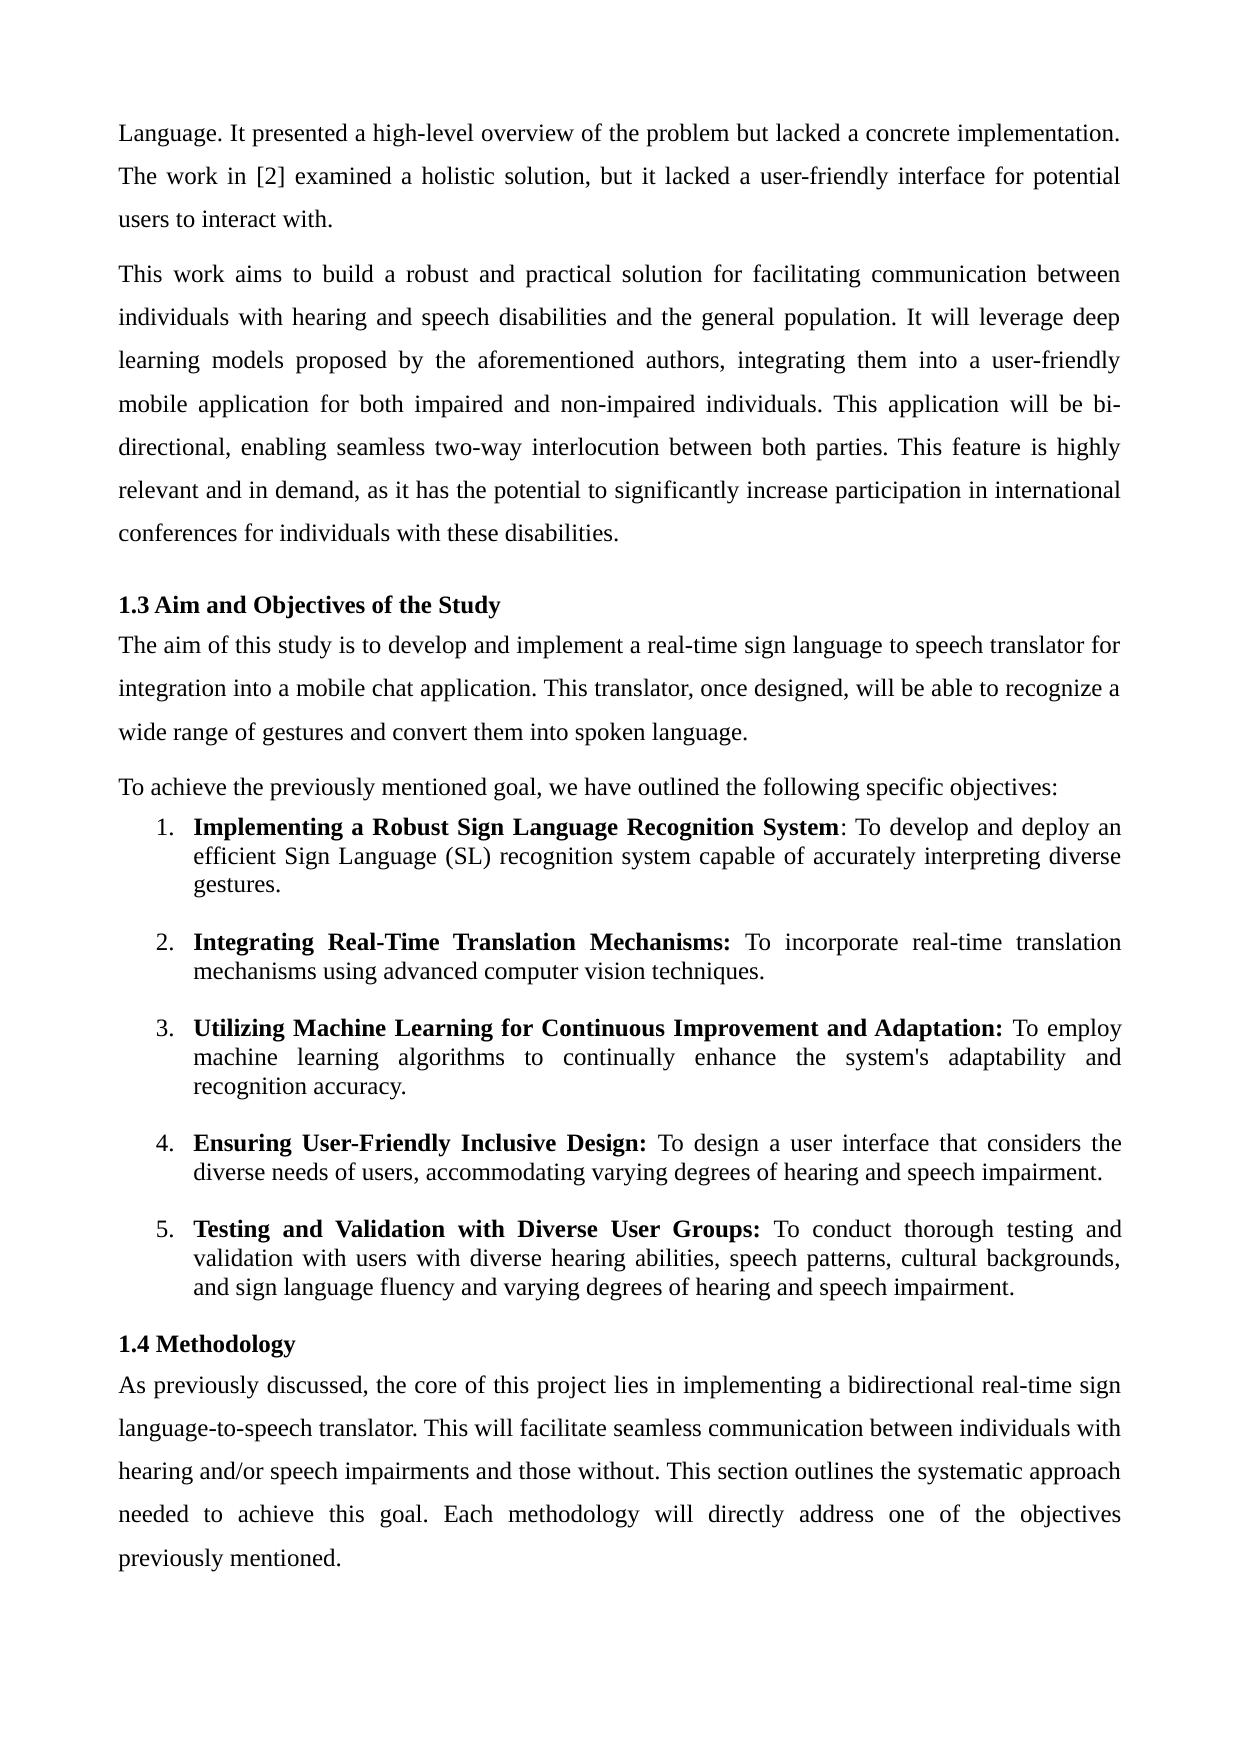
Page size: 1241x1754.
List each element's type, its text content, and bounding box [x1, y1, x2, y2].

list Utilizing Machine Learning for Continuous Improvement and Adaptation: To employ machine learning algorithms to continually enhance the system's adaptability and recognition accuracy. [156, 1013, 1122, 1099]
list Testing and Validation with Diverse User Groups: To conduct thorough testing and validation with users with diverse hearing abilities, speech patterns, cultural backgrounds, and sign language fluency and varying degrees of hearing and speech impairment. [156, 1214, 1122, 1301]
text As previously discussed, the core of this project lies in implementing a bidirectional real-time sign language-to-speech translator. This will facilitate seamless communication between individuals with hearing and/or speech impairments and those without. This section outlines the systematic approach needed to achieve this goal. Each methodology will directly address one of the objectives previously mentioned. [118, 1370, 1122, 1571]
list Integrating Real-Time Translation Mechanisms: To incorporate real-time translation mechanisms using advanced computer vision techniques. [156, 927, 1122, 984]
text To achieve the previously mentioned goal, we have outlined the following specific objectives: [118, 772, 1122, 800]
text 1.4 Methodology [118, 1329, 1122, 1358]
list Ensuring User-Friendly Inclusive Design: To design a user interface that considers the diverse needs of users, accommodating varying degrees of hearing and speech impairment. [156, 1128, 1122, 1186]
text Language. It presented a high-level overview of the problem but lacked a concrete implementation. The work in [2] examined a holistic solution, but it lacked a user-friendly interface for potential users to interact with. [118, 118, 1122, 233]
list Implementing a Robust Sign Language Recognition System: To develop and deploy an efficient Sign Language (SL) recognition system capable of accurately interpreting diverse gestures. [156, 812, 1122, 898]
text The aim of this study is to develop and implement a real-time sign language to speech translator for integration into a mobile chat application. This translator, once designed, will be able to recognize a wide range of gestures and convert them into spoken language. [118, 630, 1122, 745]
text 1.3 Aim and Objectives of the Study [118, 590, 1122, 619]
text This work aims to build a robust and practical solution for facilitating communication between individuals with hearing and speech disabilities and the general population. It will leverage deep learning models proposed by the aforementioned authors, integrating them into a user-friendly mobile application for both impaired and non-impaired individuals. This application will be bi-directional, enabling seamless two-way interlocution between both parties. This feature is highly relevant and in demand, as it has the potential to significantly increase participation in international conferences for individuals with these disabilities. [118, 259, 1122, 547]
